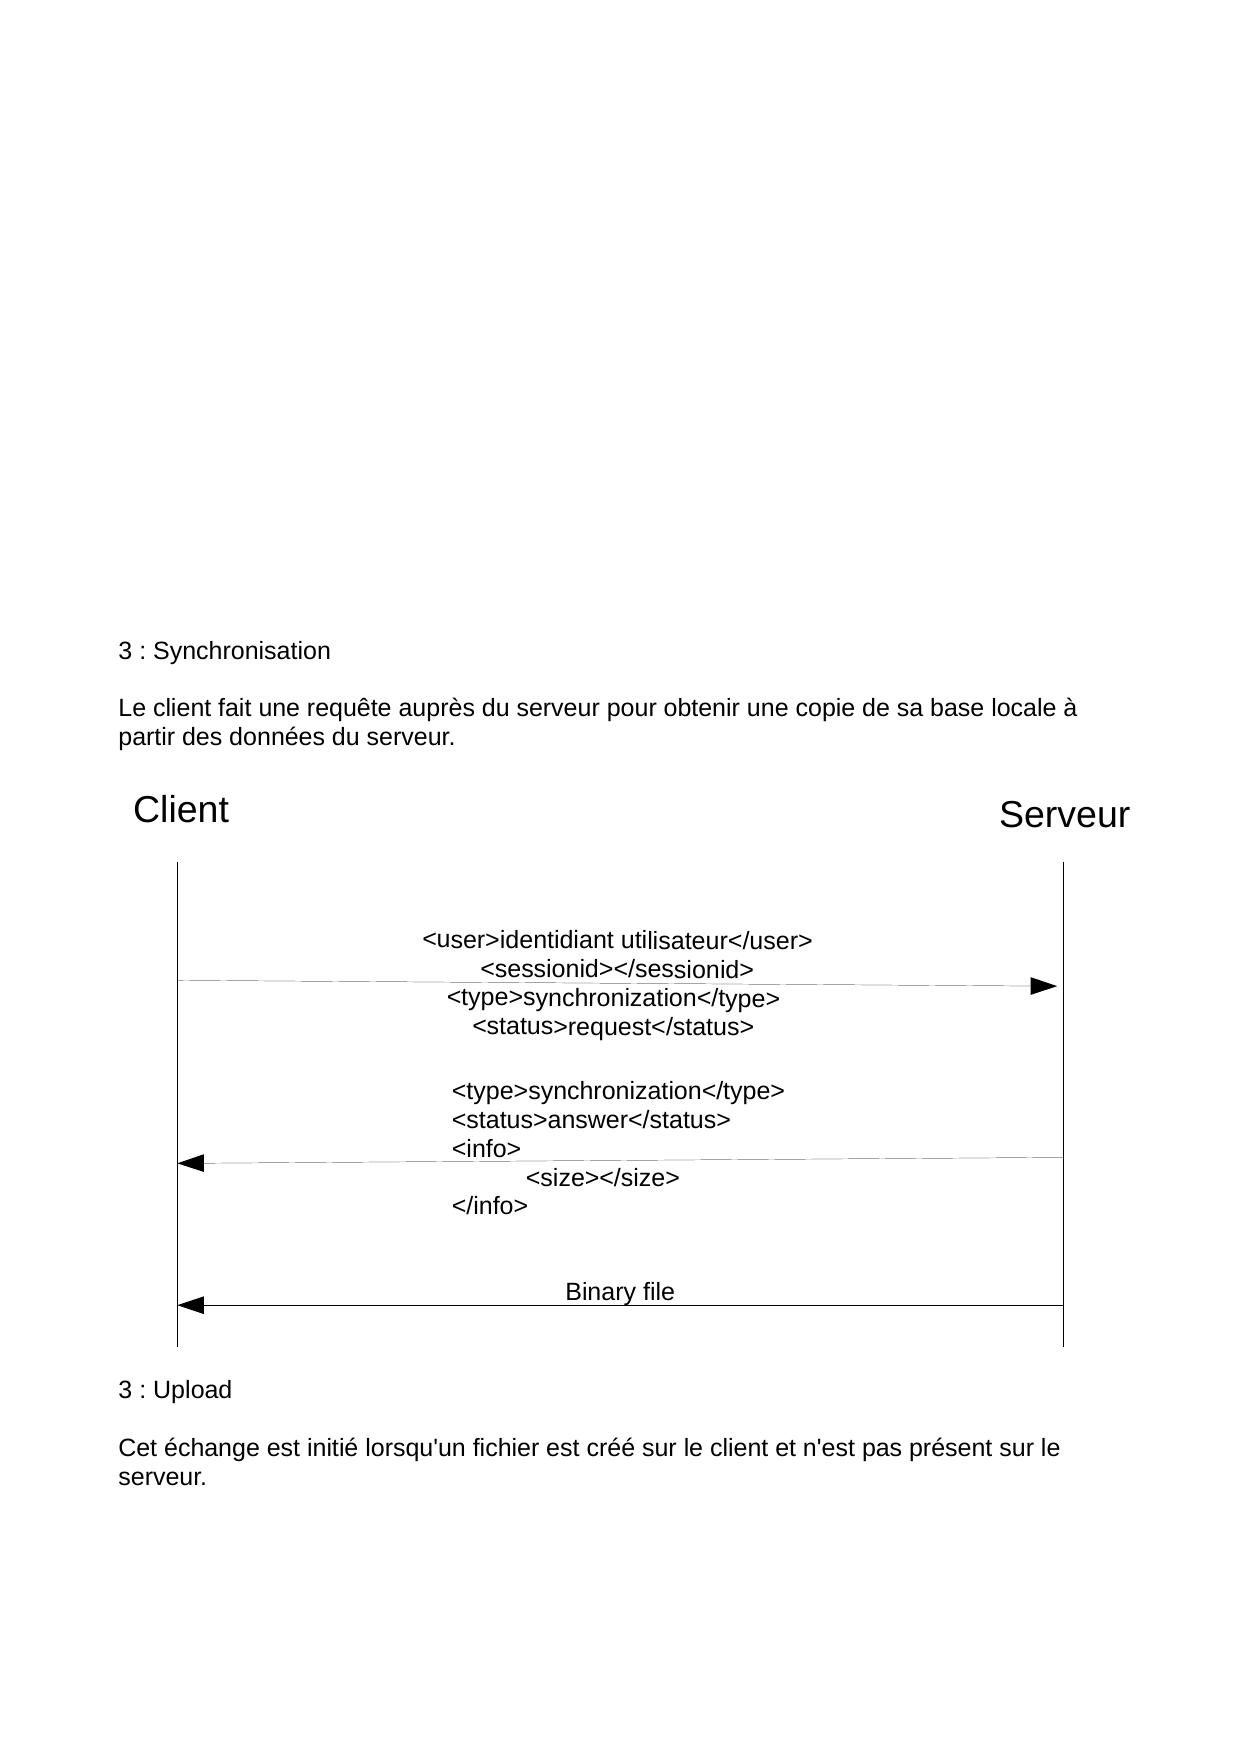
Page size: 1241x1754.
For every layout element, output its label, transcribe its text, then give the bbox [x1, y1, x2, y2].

text 3 : Upload [118, 1376, 1122, 1404]
text Le client fait une requête auprès du serveur pour obtenir une copie de sa base locale à partir des données du serveur. [118, 693, 1122, 751]
text 3 : Synchronisation [118, 636, 1122, 664]
text Cet échange est initié lorsqu'un fichier est créé sur le client et n'est pas présent sur le serveur. [118, 1433, 1122, 1491]
